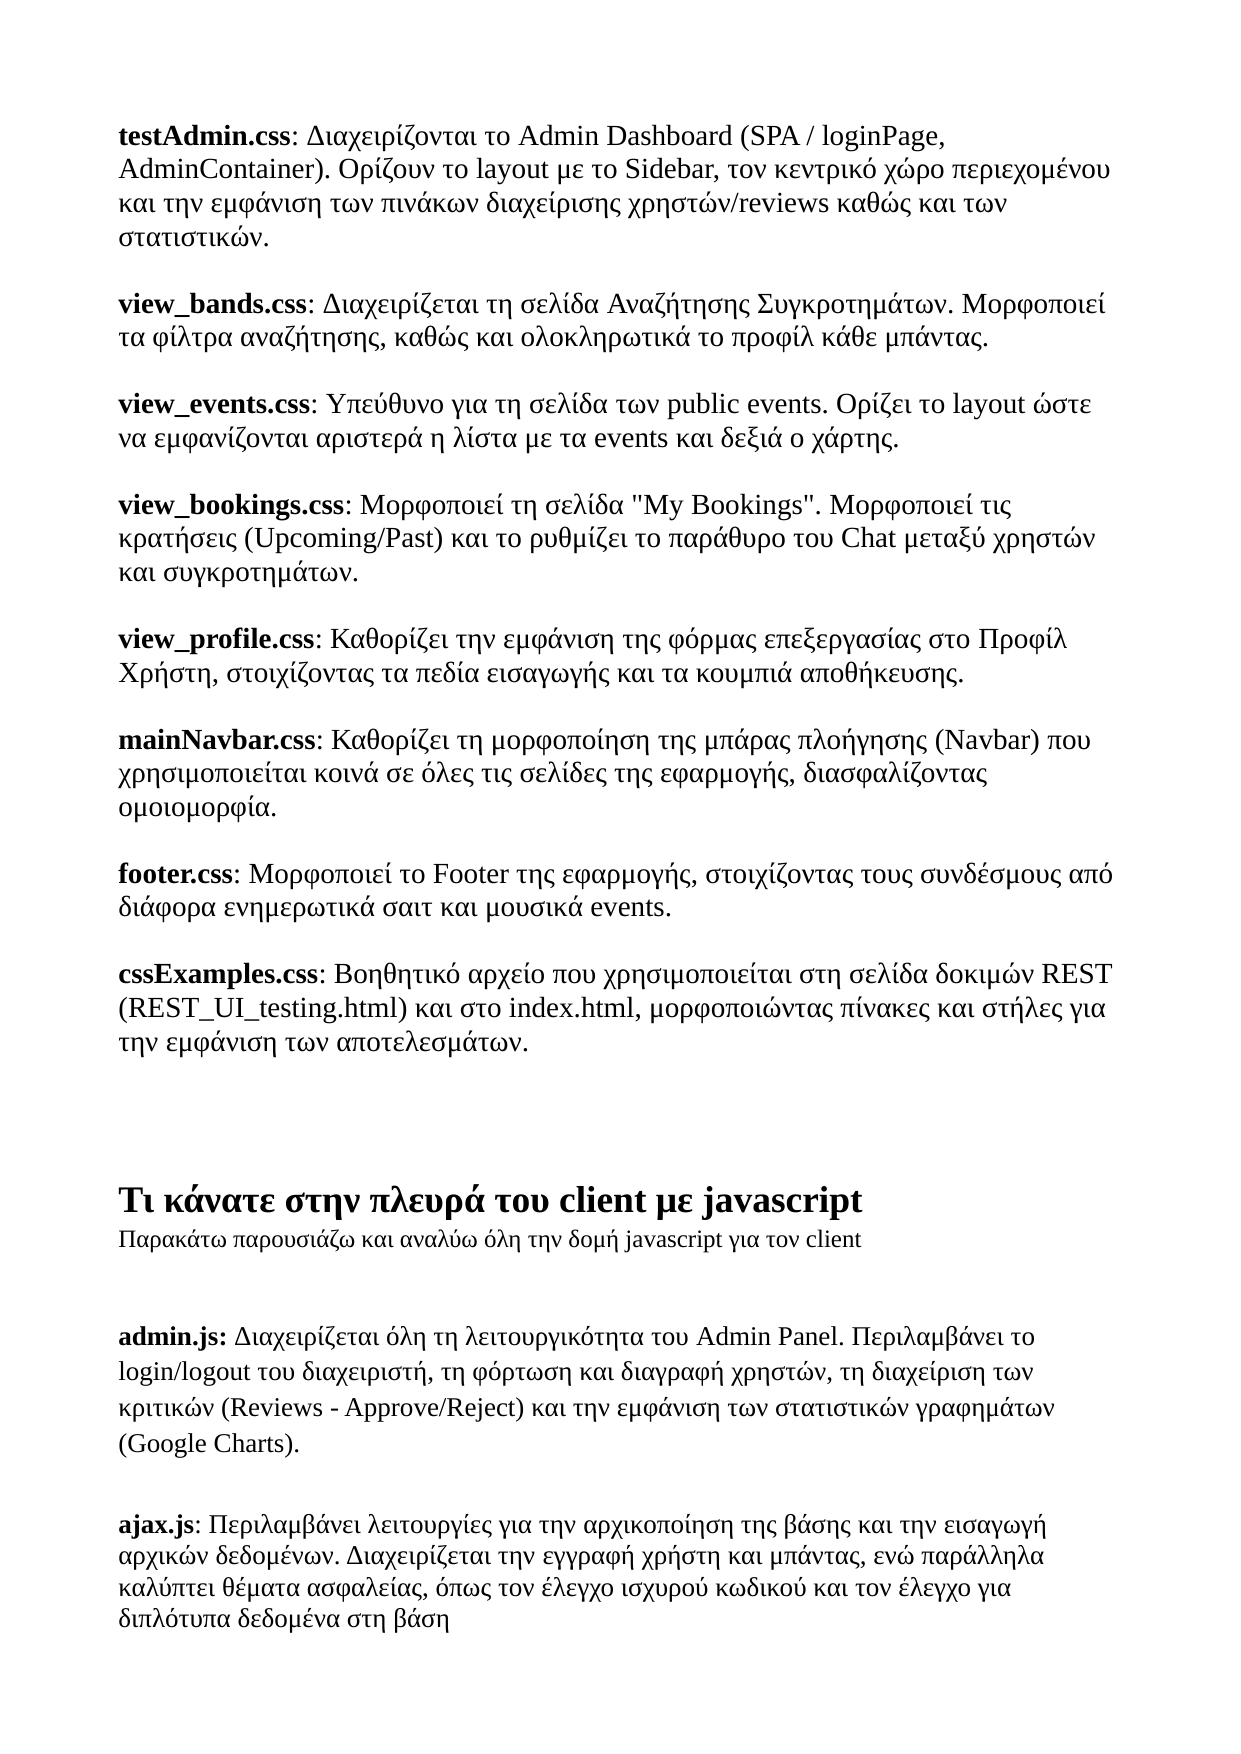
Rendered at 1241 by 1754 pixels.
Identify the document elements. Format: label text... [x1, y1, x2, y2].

text view_bands.css: Διαχειρίζεται τη σελίδα Αναζήτησης Συγκροτημάτων. Μορφοποιεί τα φίλτρα αναζήτησης, καθώς και ολοκληρωτικά το προφίλ κάθε μπάντας. [118, 286, 1122, 353]
text view_bookings.css: Μορφοποιεί τη σελίδα "My Bookings". Μορφοποιεί τις κρατήσεις (Upcoming/Past) και το ρυθμίζει το παράθυρο του Chat μεταξύ χρηστών και συγκροτημάτων. [118, 487, 1122, 588]
text ajax.js: Περιλαμβάνει λειτουργίες για την αρχικοποίηση της βάσης και την εισαγωγή αρχικών δεδομένων. Διαχειρίζεται την εγγραφή χρήστη και μπάντας, ενώ παράλληλα καλύπτει θέματα ασφαλείας, όπως τον έλεγχο ισχυρού κωδικού και τον έλεγχο για διπλότυπα δεδομένα στη βάση [118, 1508, 1122, 1633]
text admin.js: Διαχειρίζεται όλη τη λειτουργικότητα του Admin Panel. Περιλαμβάνει το login/logout του διαχειριστή, τη φόρτωση και διαγραφή χρηστών, τη διαχείριση των κριτικών (Reviews - Approve/Reject) και την εμφάνιση των στατιστικών γραφημάτων (Google Charts). [118, 1320, 1122, 1458]
text view_events.css: Υπεύθυνο για τη σελίδα των public events. Ορίζει τo layout ώστε να εμφανίζονται αριστερά η λίστα με τα events και δεξιά ο χάρτης. [118, 386, 1122, 453]
text testAdmin.css: Διαχειρίζονται το Admin Dashboard (SPA / loginPage, AdminContainer). Ορίζουν το layout με το Sidebar, τον κεντρικό χώρο περιεχομένου και την εμφάνιση των πινάκων διαχείρισης χρηστών/reviews καθώς και των στατιστικών. [118, 118, 1122, 252]
text mainNavbar.css: Καθορίζει τη μορφοποίηση της μπάρας πλοήγησης (Navbar) που χρησιμοποιείται κοινά σε όλες τις σελίδες της εφαρμογής, διασφαλίζοντας ομοιομορφία. [118, 722, 1122, 822]
text view_profile.css: Καθορίζει την εμφάνιση της φόρμας επεξεργασίας στο Προφίλ Χρήστη, στοιχίζοντας τα πεδία εισαγωγής και τα κουμπιά αποθήκευσης. [118, 621, 1122, 688]
text Τι κάνατε στην πλευρά του client με javascript Παρακάτω παρουσιάζω και αναλύω όλη την δομή javascript για τον client [118, 1177, 1122, 1253]
text footer.css: Μορφοποιεί το Footer της εφαρμογής, στοιχίζοντας τους συνδέσμους από διάφορα ενημερωτικά σαιτ και μουσικά events. [118, 856, 1122, 923]
text cssExamples.css: Βοηθητικό αρχείο που χρησιμοποιείται στη σελίδα δοκιμών REST (REST_UI_testing.html) και στο index.html, μορφοποιώντας πίνακες και στήλες για την εμφάνιση των αποτελεσμάτων. [118, 957, 1122, 1057]
